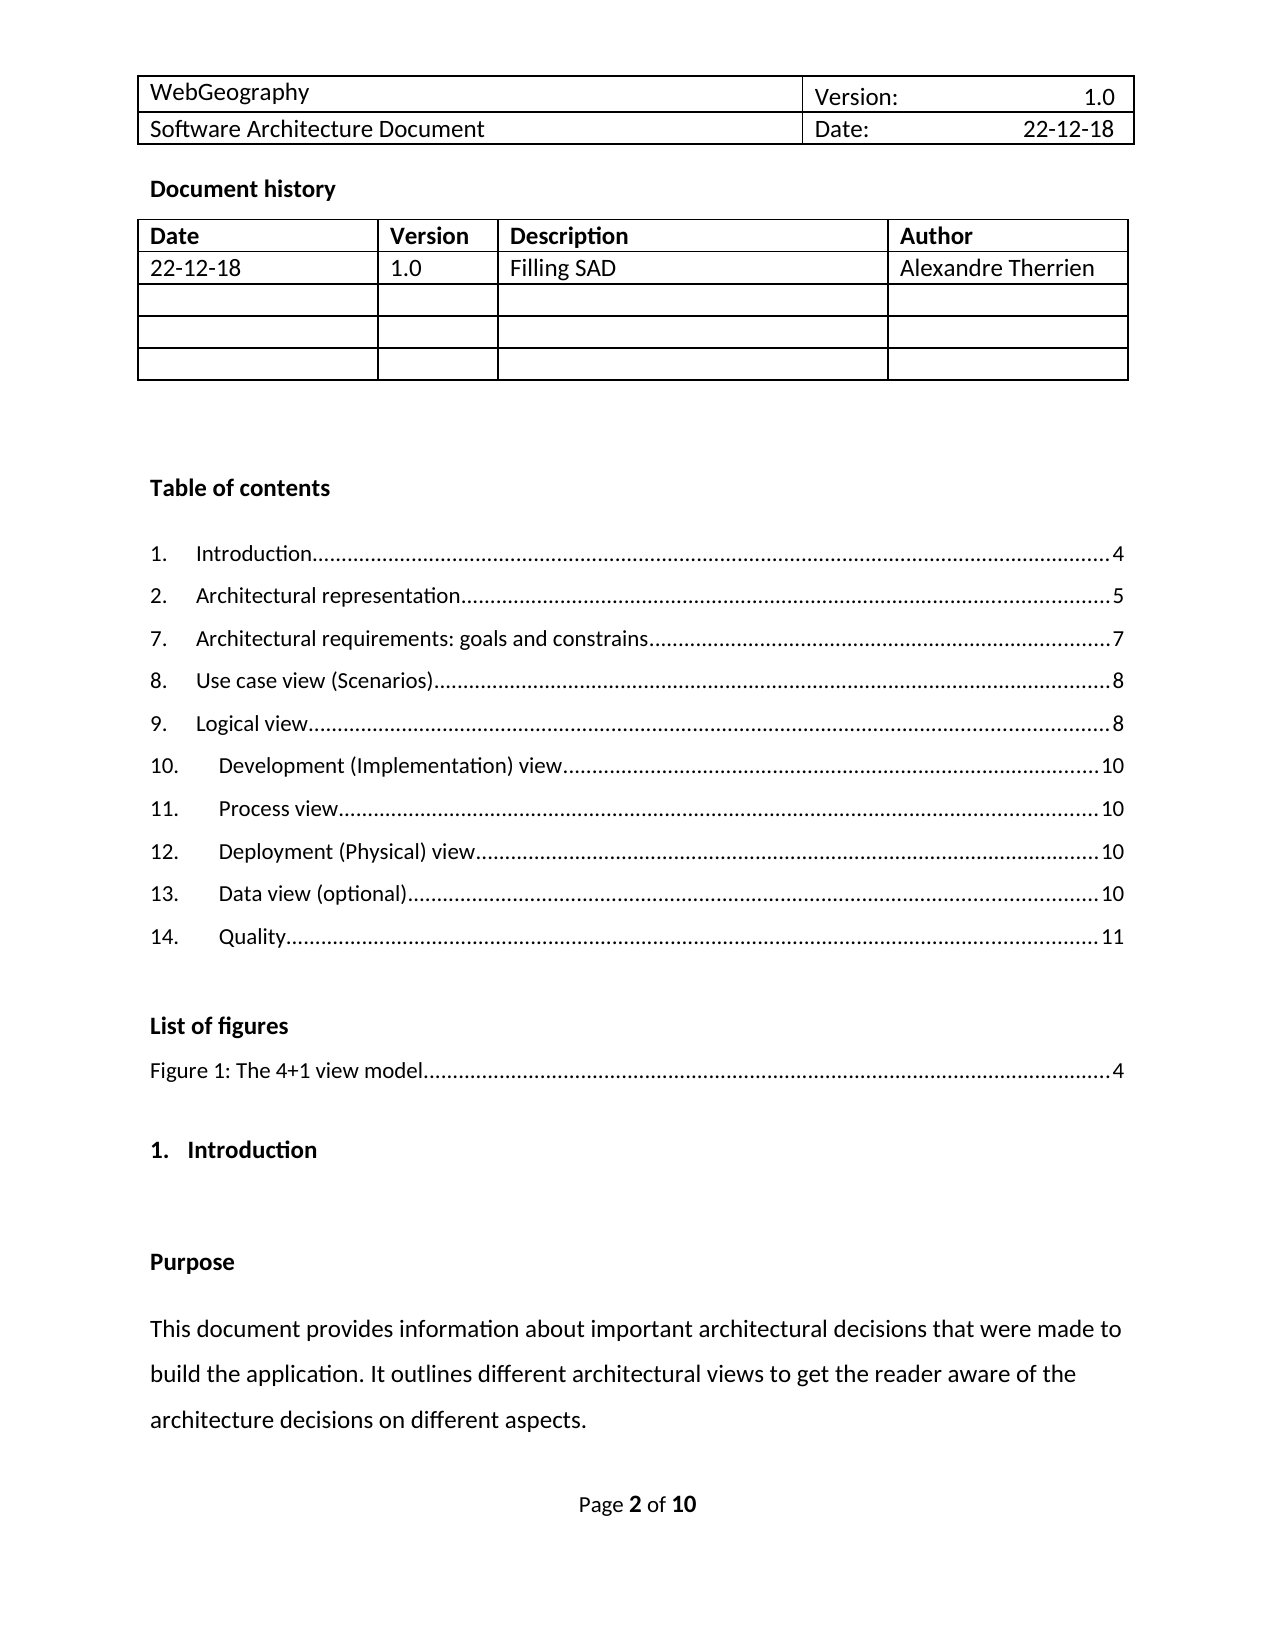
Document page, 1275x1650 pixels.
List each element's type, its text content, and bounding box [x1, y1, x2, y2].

text 2. Architectural representation 5 [150, 581, 1125, 609]
text 13. Data view (optional) 10 [150, 879, 1125, 907]
subtitle Purpose [150, 1246, 1125, 1277]
table_cell [499, 349, 887, 379]
text 12. Deployment (Physical) view 10 [150, 837, 1125, 865]
table_header Description [499, 220, 887, 251]
table_cell Alexandre Therrien [889, 252, 1127, 283]
subtitle Introduction [150, 1134, 1125, 1164]
table_header Version [379, 220, 497, 251]
text 11. Process view 10 [150, 794, 1125, 822]
text List of figures [150, 1010, 1125, 1041]
table_cell [889, 349, 1127, 379]
table_cell [889, 285, 1127, 315]
table_cell [139, 317, 377, 347]
table_header Date [139, 220, 377, 251]
text 10. Development (Implementation) view 10 [150, 752, 1125, 780]
table_cell 22-12-18 [139, 252, 377, 283]
subtitle Table of contents [150, 472, 1125, 503]
text 8. Use case view (Scenarios) 8 [150, 666, 1125, 694]
text This document provides information about important architectural decisions that were made to build the application. It outlines different architectural views to get the reader aware of the architecture decisions on different aspects. [150, 1313, 1125, 1435]
text 7. Architectural requirements: goals and constrains 7 [150, 624, 1125, 652]
table_header Author [889, 220, 1127, 251]
table_cell [379, 285, 497, 315]
text Document history [150, 173, 1125, 203]
text 9. Logical view 8 [150, 709, 1125, 737]
text 1. Introduction 4 [150, 539, 1125, 567]
text 14. Quality 11 [150, 922, 1125, 950]
table_cell [499, 285, 887, 315]
table_cell [139, 349, 377, 379]
table_cell Filling SAD [499, 252, 887, 283]
table_cell [499, 317, 887, 347]
table_cell [139, 285, 377, 315]
table_cell 1.0 [379, 252, 497, 283]
table_cell [889, 317, 1127, 347]
table_cell [379, 349, 497, 379]
table_cell [379, 317, 497, 347]
text Figure 1: The 4+1 view model. 4 [150, 1056, 1125, 1084]
